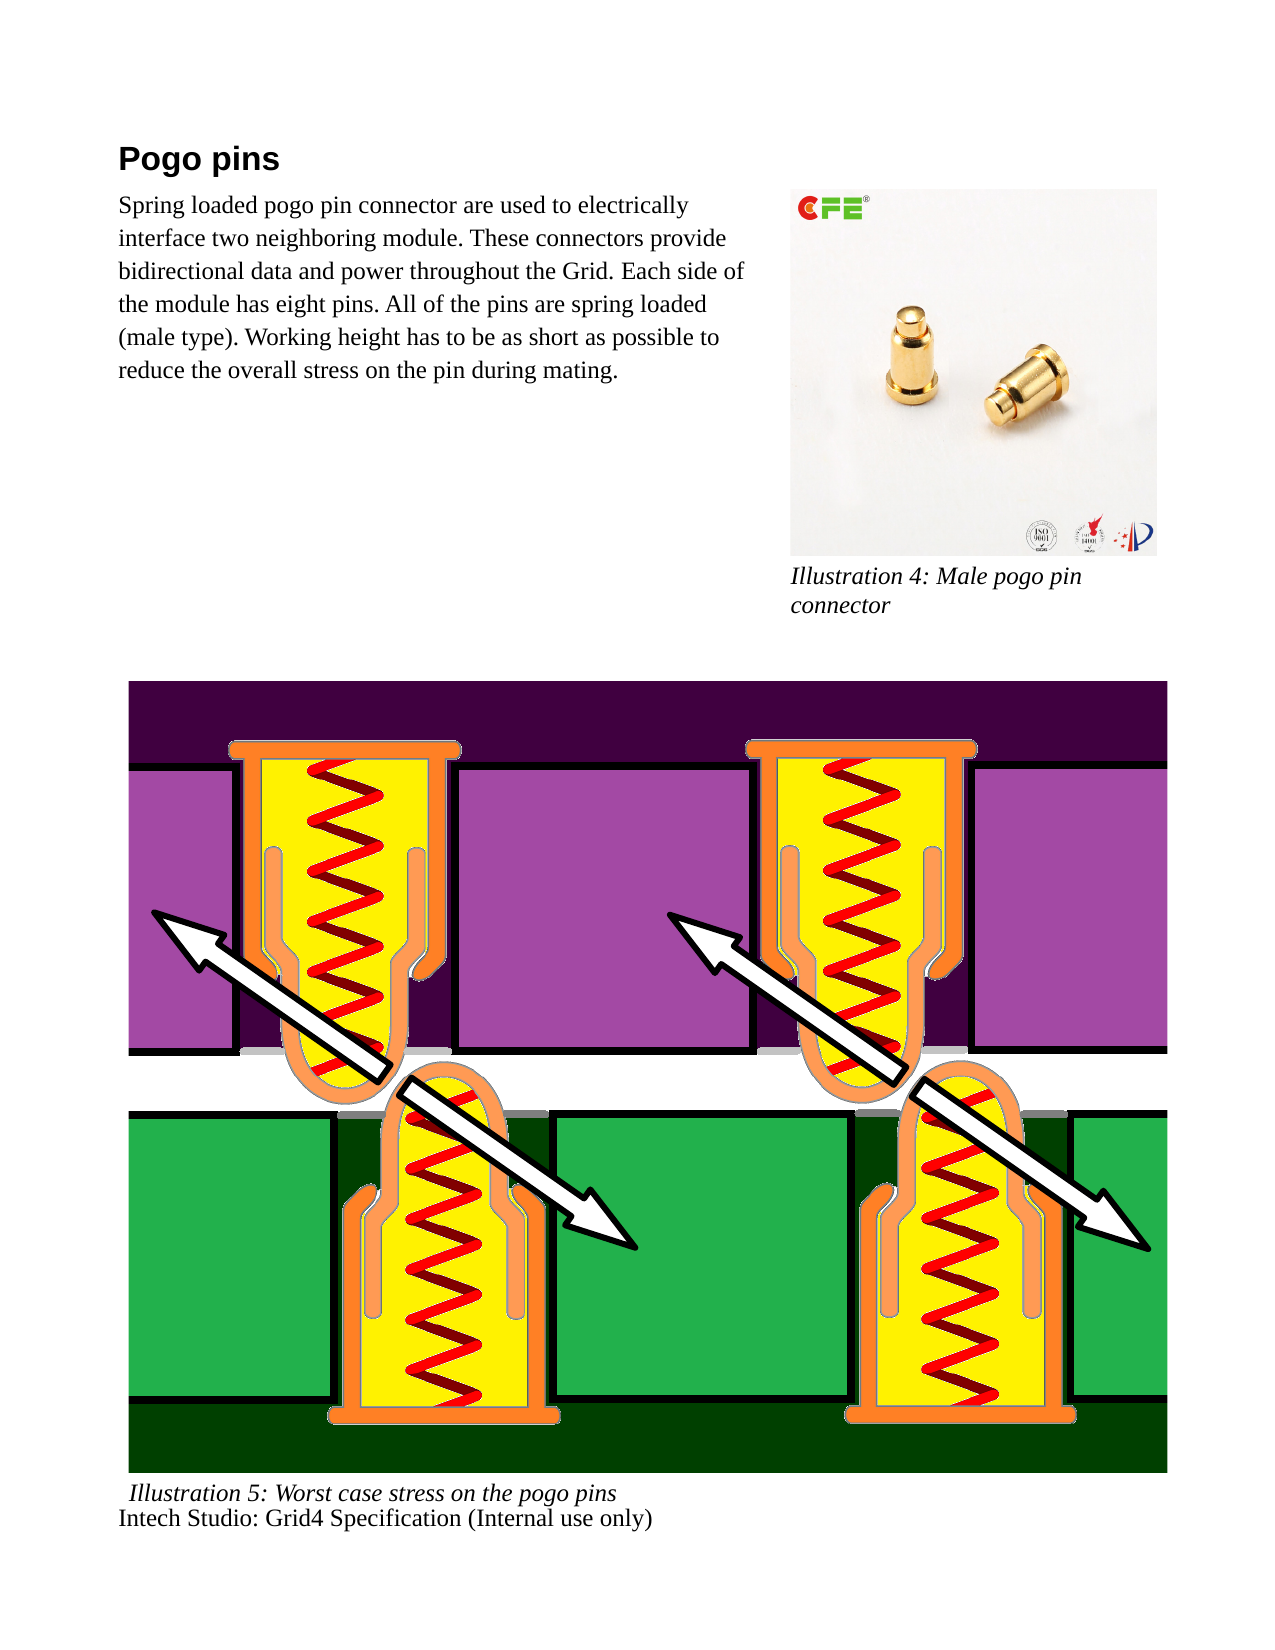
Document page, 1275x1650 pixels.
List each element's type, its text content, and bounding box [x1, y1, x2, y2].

picture [128, 681, 1168, 1473]
text Spring loaded pogo pin connector are used to electrically interface two neighboring module. These connectors provide bidirectional data and power throughout the Grid. Each side of the module has eight pins. All of the pins are spring loaded (male type). Working height has to be as short as possible to reduce the overall stress on the pin during mating. [118, 190, 790, 384]
picture [790, 189, 1157, 556]
subtitle Pogo pins [118, 139, 1157, 189]
text Illustration 4: Male pogo pin connector [790, 556, 1157, 619]
text Illustration 5: Worst case stress on the pogo pins [128, 1473, 1167, 1507]
